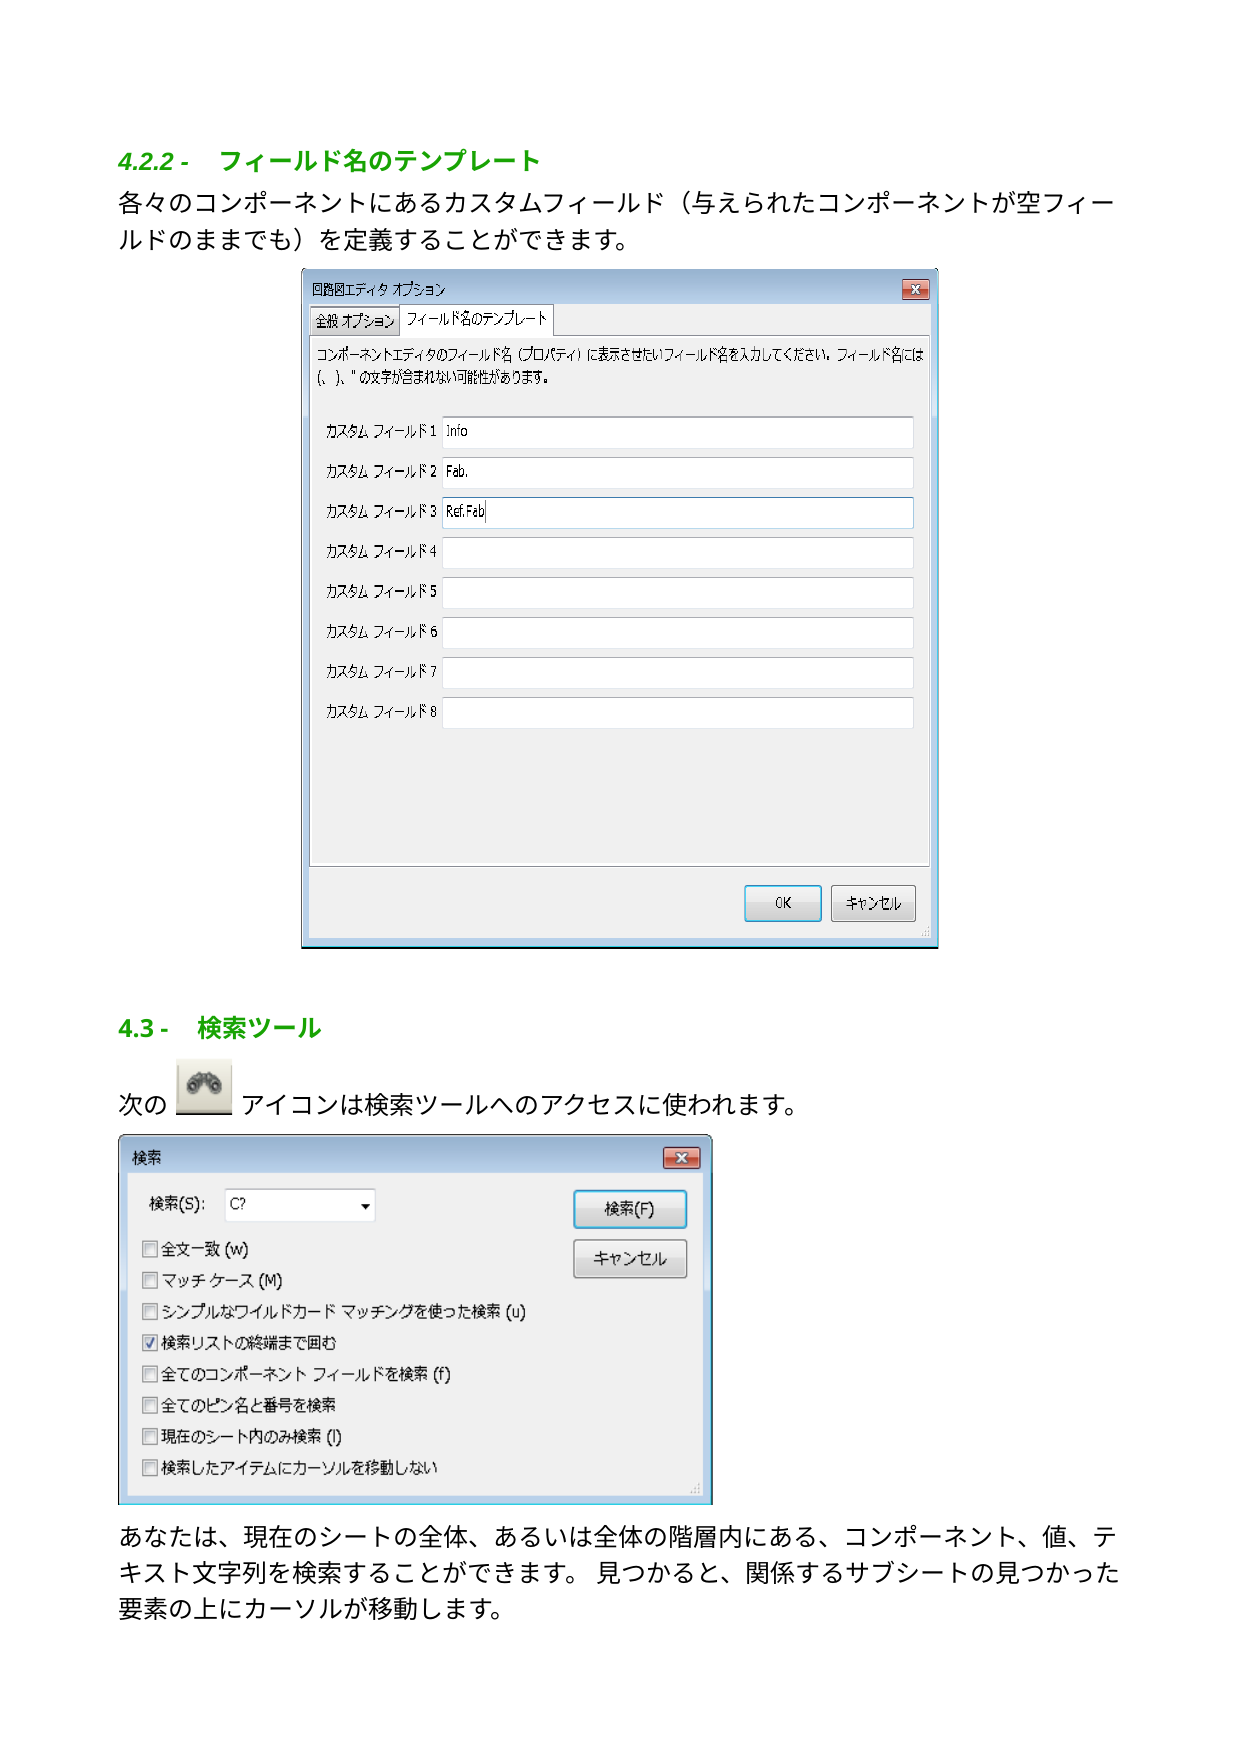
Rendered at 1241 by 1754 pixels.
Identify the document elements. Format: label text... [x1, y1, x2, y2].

picture [176, 1056, 233, 1115]
subtitle 検索ツール [118, 1008, 1122, 1044]
subtitle フィールド名のテンプレート [118, 141, 1122, 177]
text あなたは、現在のシートの全体、あるいは全体の階層内にある、コンポーネント、値、テキスト文字列を検索することができます。 見つかると、関係するサブシートの見つかった要素の上にカーソルが移動します。 [118, 1517, 1122, 1626]
text 各々のコンポーネントにあるカスタムフィールド（与えられたコンポーネントが空フィールドのままでも）を定義することができます。 [118, 184, 1122, 256]
picture [301, 268, 939, 949]
picture [118, 1134, 714, 1505]
text 次の アイコンは検索ツールへのアクセスに使われます。 [118, 1057, 1122, 1122]
